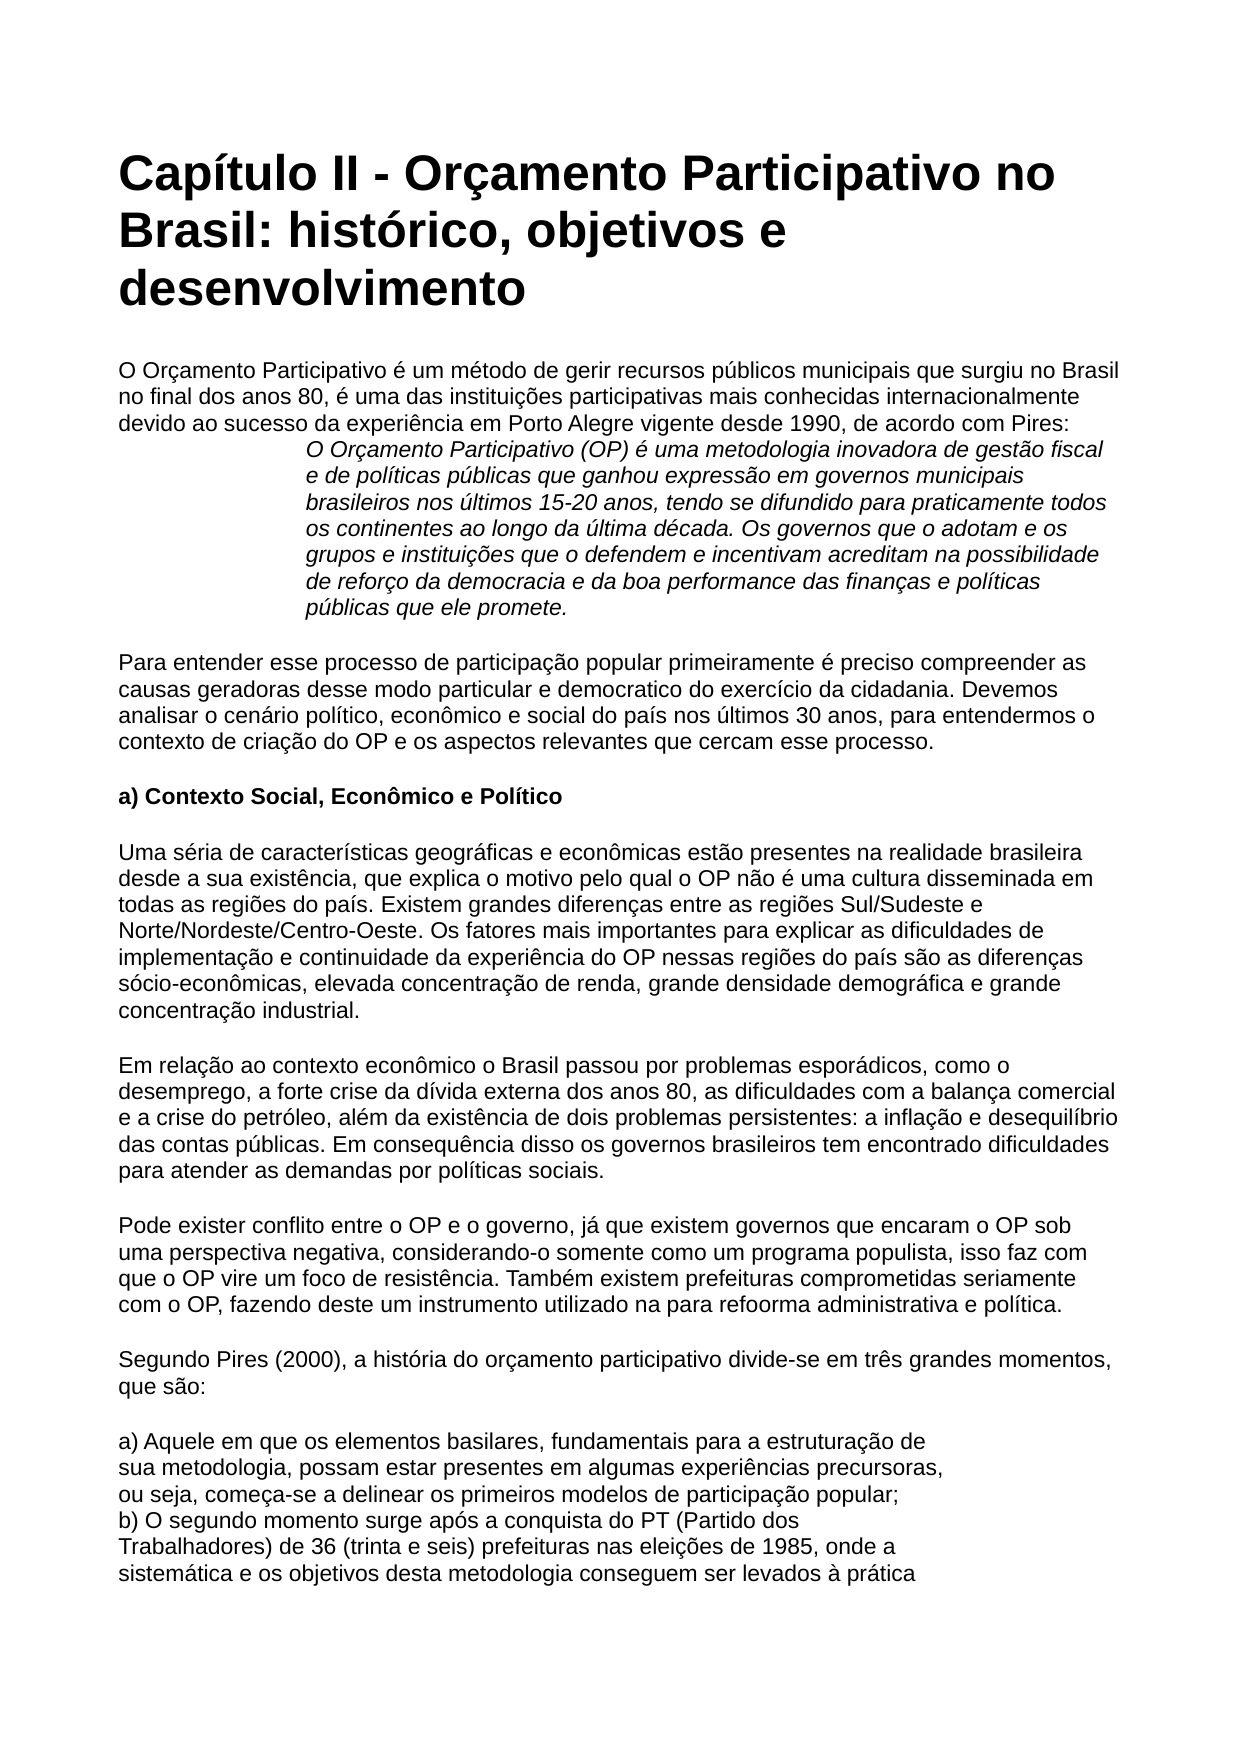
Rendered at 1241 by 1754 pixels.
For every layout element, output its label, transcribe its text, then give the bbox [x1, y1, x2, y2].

text O Orçamento Participativo é um método de gerir recursos públicos municipais que surgiu no Brasil no final dos anos 80, é uma das instituições participativas mais conhecidas internacionalmente devido ao sucesso da experiência em Porto Alegre vigente desde 1990, de acordo com Pires: [118, 328, 1122, 436]
subtitle Capítulo II - Orçamento Participativo no Brasil: histórico, objetivos e desenvolvimento [118, 143, 1122, 316]
text Para entender esse processo de participação popular primeiramente é preciso compreender as causas geradoras desse modo particular e democratico do exercício da cidadania. Devemos analisar o cenário político, econômico e social do país nos últimos 30 anos, para entendermos o contexto de criação do OP e os aspectos relevantes que cercam esse processo. a) Contexto Social, Econômico e Político Uma séria de características geográficas e econômicas estão presentes na realidade brasileira desde a sua existência, que explica o motivo pelo qual o OP não é uma cultura disseminada em todas as regiões do país. Existem grandes diferenças entre as regiões Sul/Sudeste e Norte/Nordeste/Centro-Oeste. Os fatores mais importantes para explicar as dificuldades de implementação e continuidade da experiência do OP nessas regiões do país são as diferenças sócio-econômicas, elevada concentração de renda, grande densidade demográfica e grande concentração industrial. Em relação ao contexto econômico o Brasil passou por problemas esporádicos, como o desemprego, a forte crise da dívida externa dos anos 80, as dificuldades com a balança comercial e a crise do petróleo, além da existência de dois problemas persistentes: a inflação e desequilíbrio das contas públicas. Em consequência disso os governos brasileiros tem encontrado dificuldades para atender as demandas por políticas sociais. Pode exister conflito entre o OP e o governo, já que existem governos que encaram o OP sob uma perspectiva negativa, considerando-o somente como um programa populista, isso faz com que o OP vire um foco de resistência. Também existem prefeituras comprometidas seriamente com o OP, fazendo deste um instrumento utilizado na para refoorma administrativa e política. Segundo Pires (2000), a história do orçamento participativo divide-se em três grandes momentos, que são: a) Aquele em que os elementos basilares, fundamentais para a estruturação de sua metodologia, possam estar presentes em algumas experiências precursoras, ou seja, começa-se a delinear os primeiros modelos de participação popular; b) O segundo momento surge após a conquista do PT (Partido dos Trabalhadores) de 36 (trinta e seis) prefeituras nas eleições de 1985, onde a sistemática e os objetivos desta metodologia conseguem ser levados à prática [118, 620, 1122, 1586]
text O Orçamento Participativo (OP) é uma metodologia inovadora de gestão fiscal e de políticas públicas que ganhou expressão em governos municipais brasileiros nos últimos 15-20 anos, tendo se difundido para praticamente todos os continentes ao longo da última década. Os governos que o adotam e os grupos e instituições que o defendem e incentivam acreditam na possibilidade de reforço da democracia e da boa performance das finanças e políticas públicas que ele promete. [306, 436, 1122, 620]
